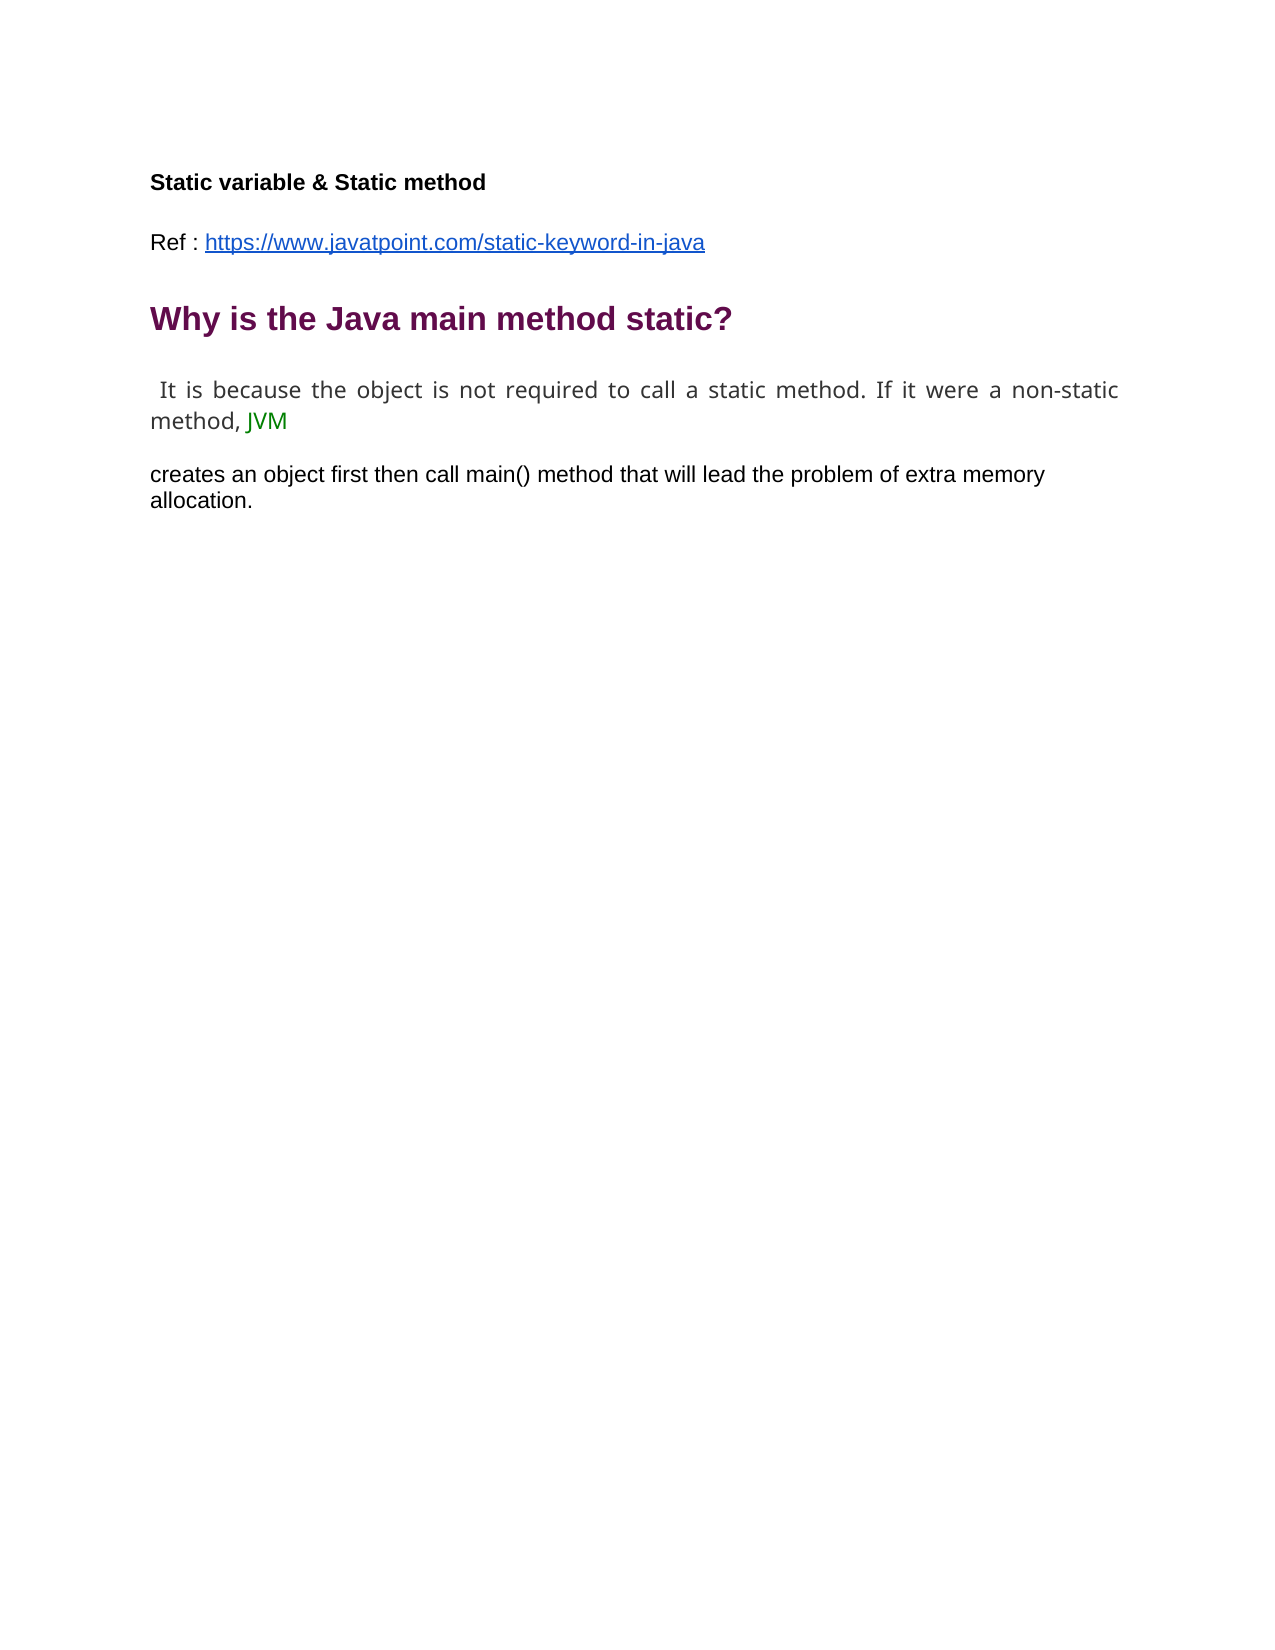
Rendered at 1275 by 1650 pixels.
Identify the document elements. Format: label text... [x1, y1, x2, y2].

text creates an object first then call main() method that will lead the problem of extra memory allocation. [150, 461, 1125, 514]
subtitle Why is the Java main method static? [150, 299, 1125, 337]
text Static variable & Static method [150, 169, 1125, 195]
text Ref : https://www.javatpoint.com/static-keyword-in-java [150, 228, 1125, 255]
text It is because the object is not required to call a static method. If it were a non-static method, JVM [150, 374, 1125, 436]
